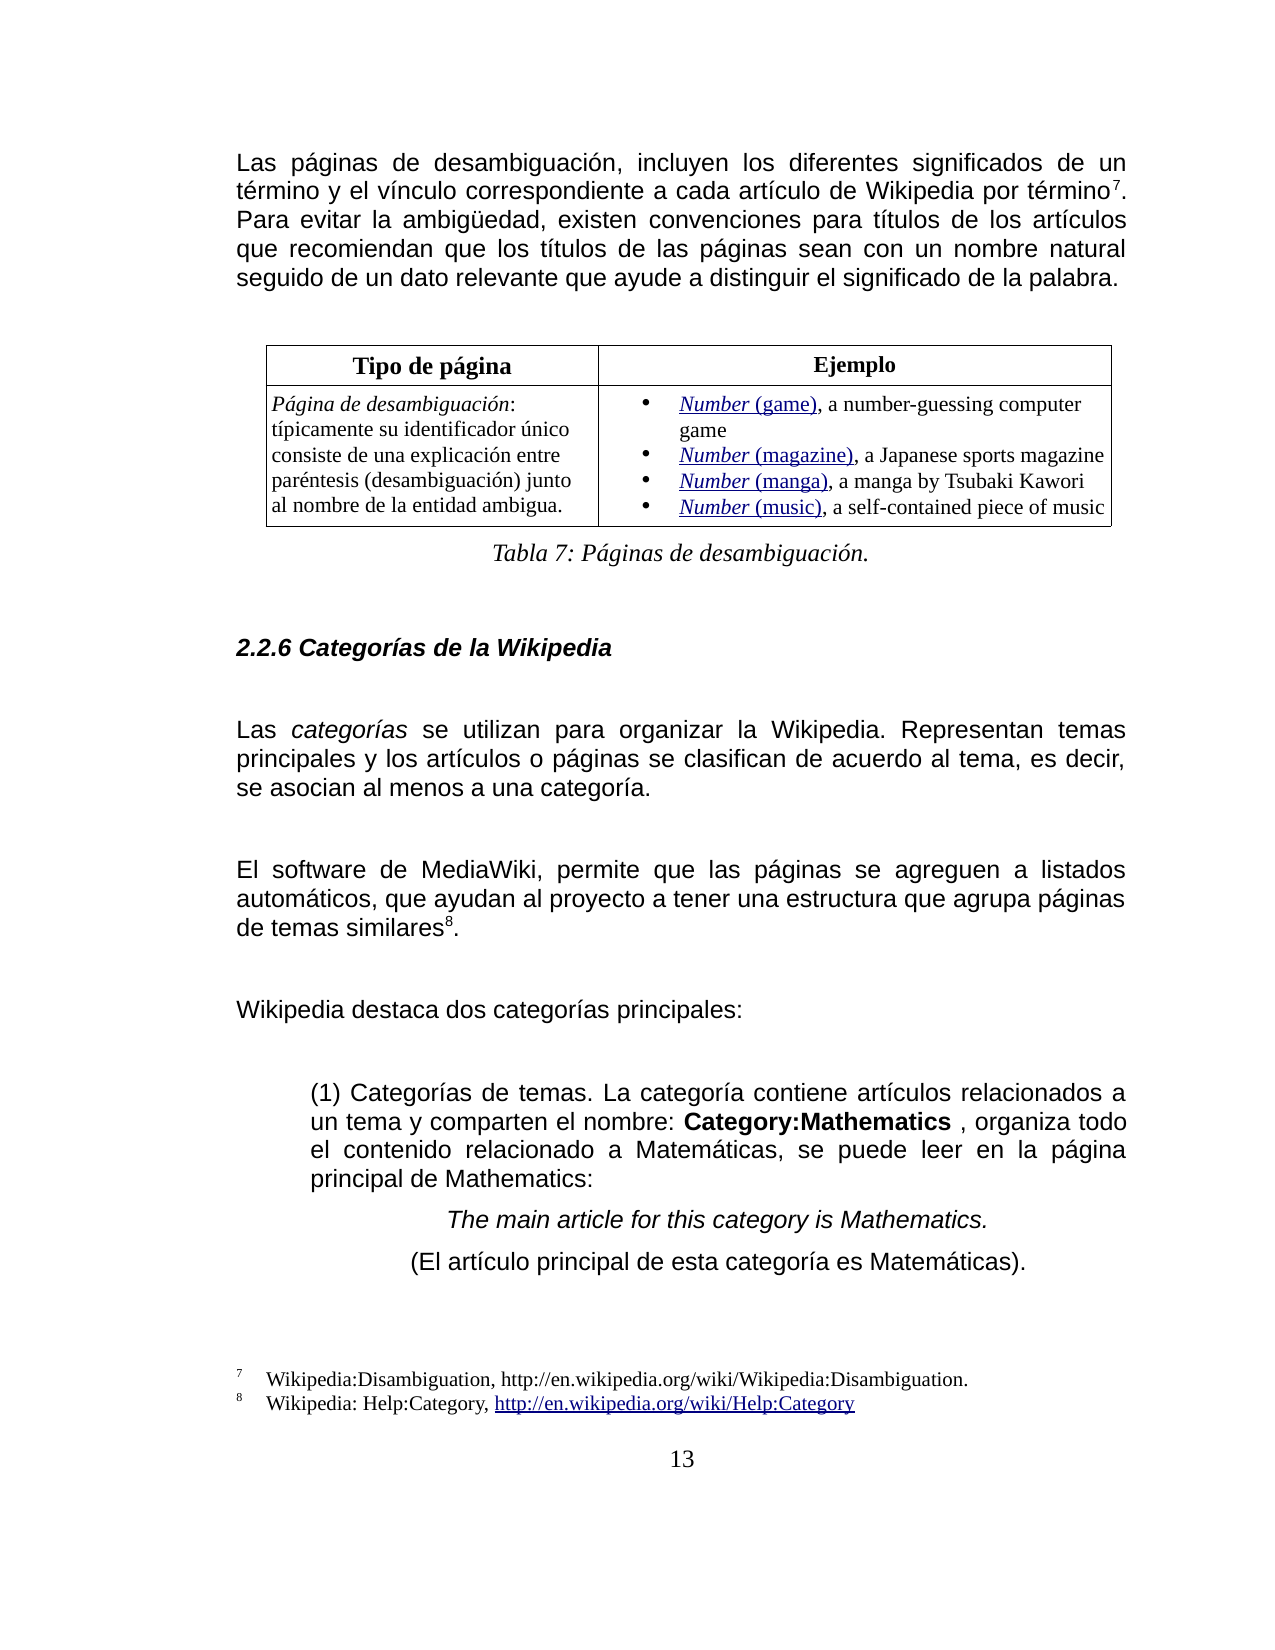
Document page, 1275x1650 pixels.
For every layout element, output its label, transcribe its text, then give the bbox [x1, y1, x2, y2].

table_cell Página de desambiguación: típicamente su identificador único consiste de una explicación entre paréntesis (desambiguación) junto al nombre de la entidad ambigua. [267, 386, 598, 526]
text El software de MediaWiki, permite que las páginas se agreguen a listados automáticos, que ayudan al proyecto a tener una estructura que agrupa páginas de temas similares. [236, 855, 1127, 942]
table_header Ejemplo [599, 346, 1111, 385]
table_header Tipo de página [267, 346, 598, 385]
text Las categorías se utilizan para organizar la Wikipedia. Representan temas principales y los artículos o páginas se clasifican de acuerdo al tema, es decir, se asocian al menos a una categoría. [236, 715, 1127, 802]
text Wikipedia:Disambiguation, http://en.wikipedia.org/wiki/Wikipedia:Disambiguation. [236, 1366, 1127, 1391]
table_cell Number (game), a number-guessing computer game Number (magazine), a Japanese sports magazine Number (manga), a manga by Tsubaki Kawori Number (music), a self-contained piece of music [599, 386, 1111, 526]
text The main article for this category is Mathematics. [310, 1205, 1127, 1234]
text Tabla 7: Páginas de desambiguación. [236, 538, 1127, 567]
text Wikipedia destaca dos categorías principales: [236, 995, 1127, 1024]
text (1) Categorías de temas. La categoría contiene artículos relacionados a un tema y comparten el nombre: Category:Mathematics , organiza todo el contenido relacionado a Matemáticas, se puede leer en la página principal de Mathematics: [310, 1078, 1127, 1193]
text (El artículo principal de esta categoría es Matemáticas). [310, 1247, 1127, 1275]
text Wikipedia: Help:Category, http://en.wikipedia.org/wiki/Help:Category [236, 1391, 1127, 1414]
subtitle 2.2.6 Categorías de la Wikipedia [236, 633, 1127, 662]
text Las páginas de desambiguación, incluyen los diferentes significados de un término y el vínculo correspondiente a cada artículo de Wikipedia por término. Para evitar la ambigüedad, existen convenciones para títulos de los artículos que recomiendan que los títulos de las páginas sean con un nombre natural seguido de un dato relevante que ayude a distinguir el significado de la palabra. [236, 148, 1127, 291]
